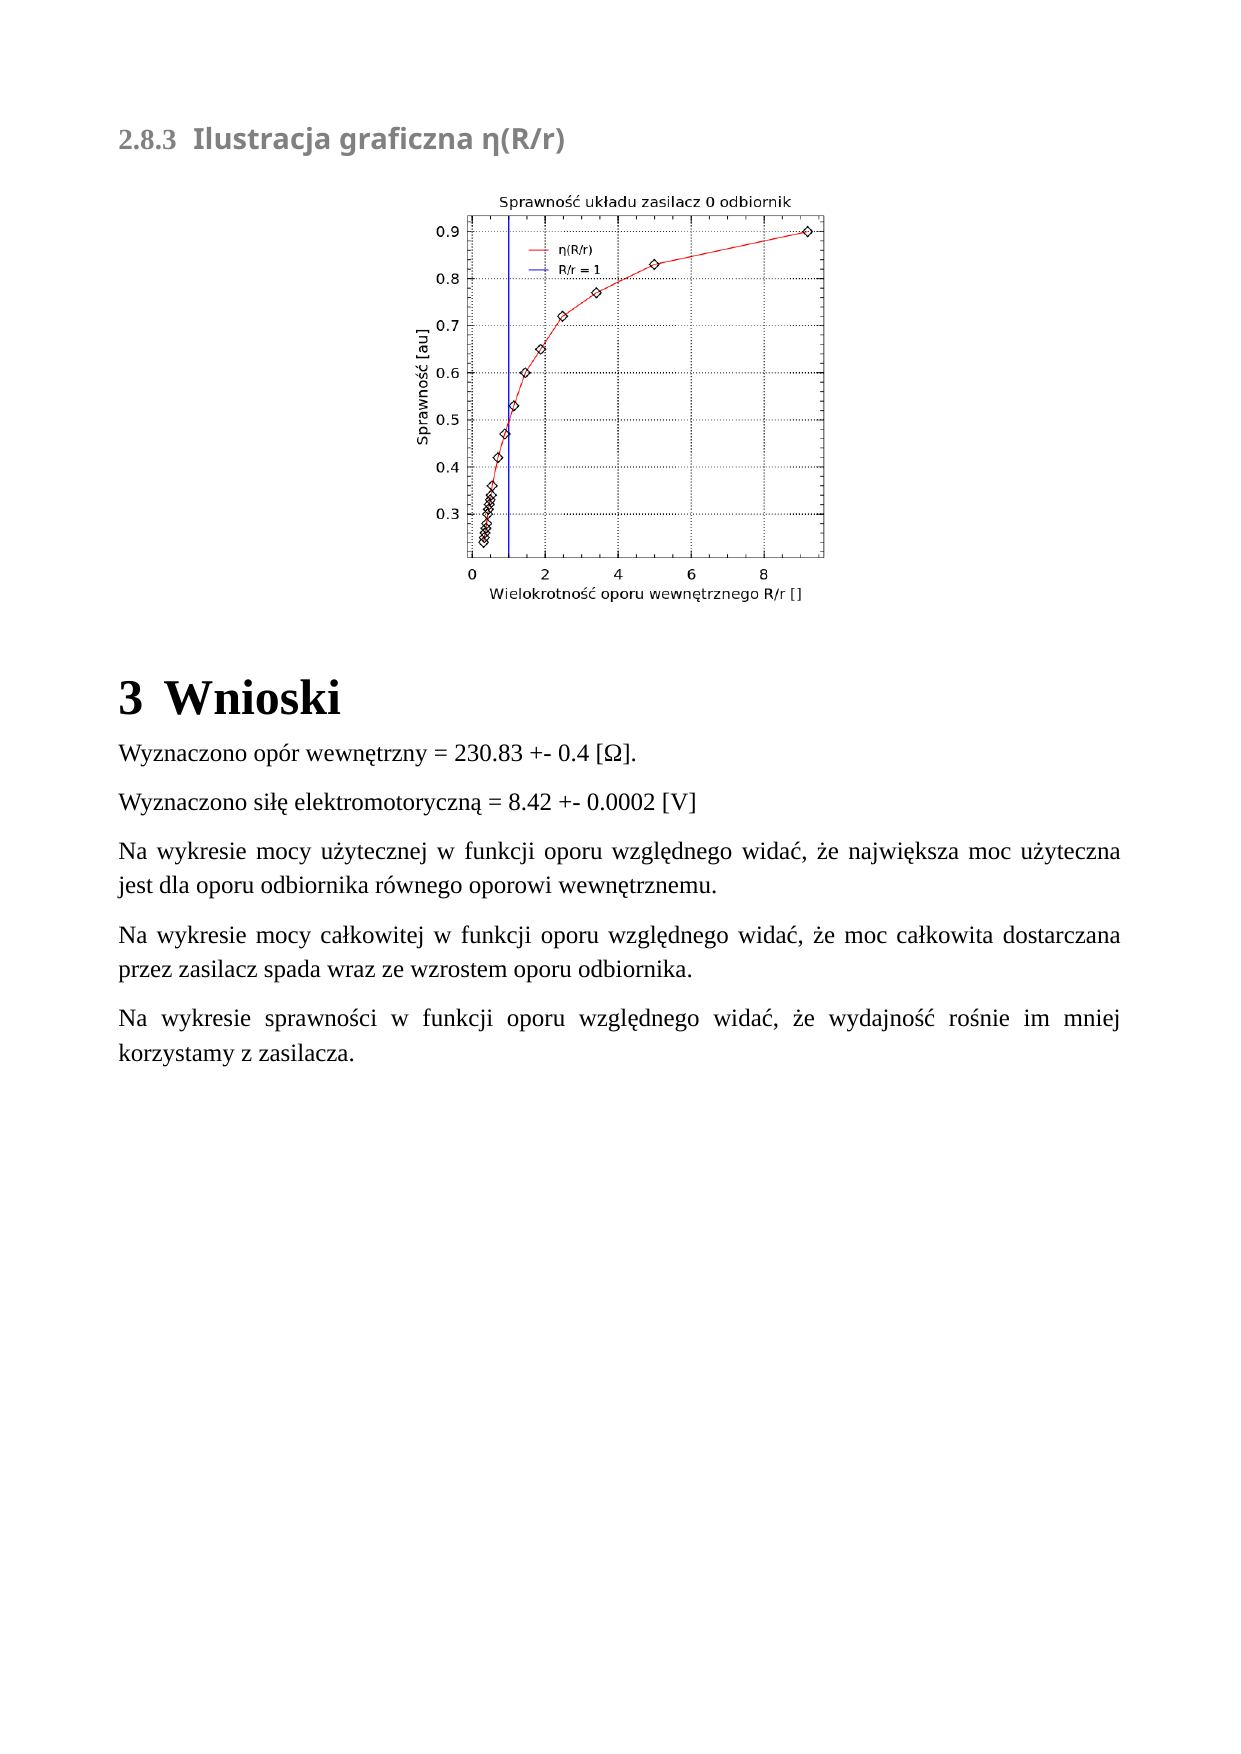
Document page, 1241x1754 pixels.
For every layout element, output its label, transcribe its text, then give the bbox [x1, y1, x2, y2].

subtitle Ilustracja graficzna η(R/r) [118, 118, 1122, 158]
text Na wykresie sprawności w funkcji oporu względnego widać, że wydajność rośnie im mniej korzystamy z zasilacza. [118, 1003, 1122, 1066]
picture [394, 170, 846, 622]
text Na wykresie mocy całkowitej w funkcji oporu względnego widać, że moc całkowita dostarczana przez zasilacz spada wraz ze wzrostem oporu odbiornika. [118, 920, 1122, 983]
text Wyznaczono opór wewnętrzny = 230.83 +- 0.4 [Ω]. [118, 738, 1122, 767]
subtitle Wnioski [118, 668, 1122, 726]
text Na wykresie mocy użytecznej w funkcji oporu względnego widać, że największa moc użyteczna jest dla oporu odbiornika równego oporowi wewnętrznemu. [118, 836, 1122, 899]
text Wyznaczono siłę elektromotoryczną = 8.42 +- 0.0002 [V] [118, 787, 1122, 816]
